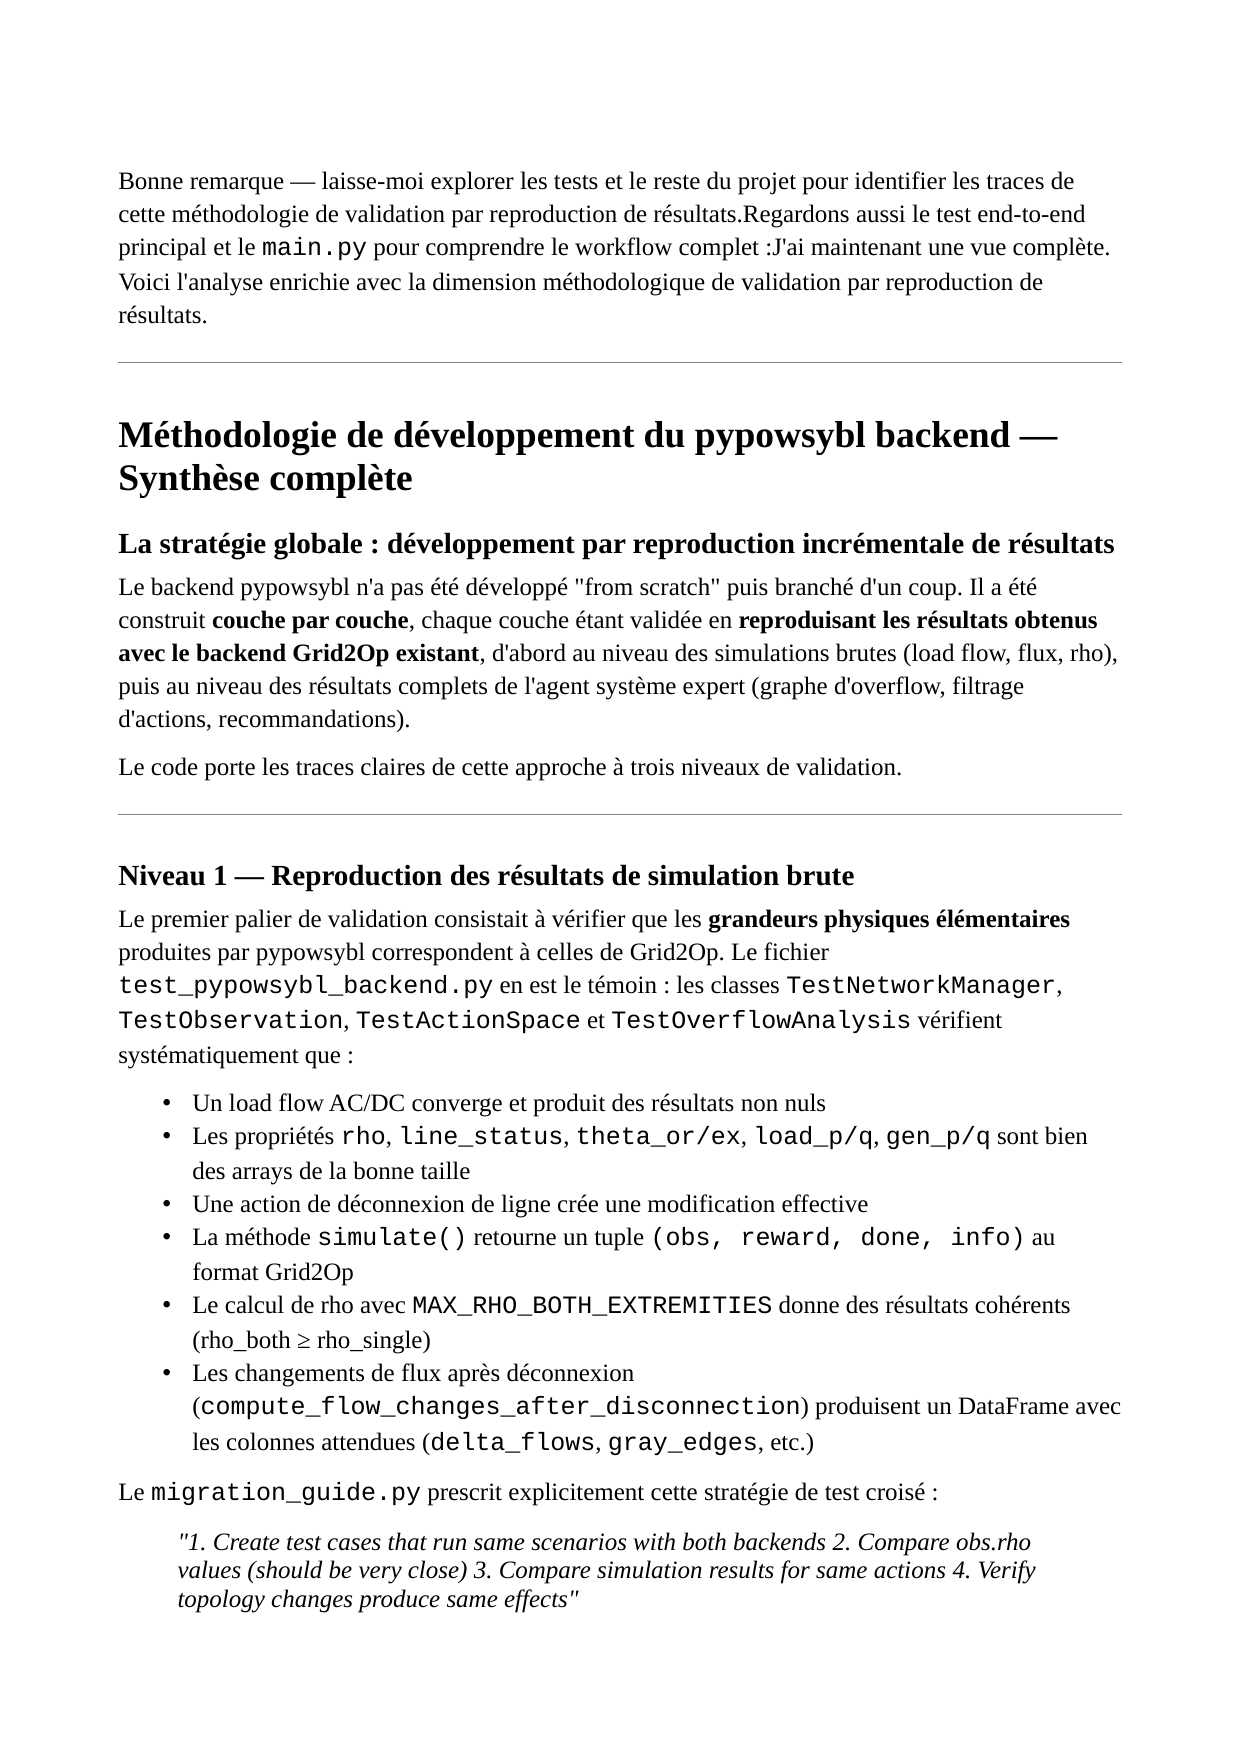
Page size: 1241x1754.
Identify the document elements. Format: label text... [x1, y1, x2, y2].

list Un load flow AC/DC converge et produit des résultats non nuls [162, 1088, 1122, 1117]
text Le premier palier de validation consistait à vérifier que les grandeurs physiques élémentaires produites par pypowsybl correspondent à celles de Grid2Op. Le fichier test_pypowsybl_backend.py en est le témoin : les classes TestNetworkManager, TestObservation, TestActionSpace et TestOverflowAnalysis vérifient systématiquement que : [118, 904, 1122, 1069]
text Bonne remarque — laisse-moi explorer les tests et le reste du projet pour identifier les traces de cette méthodologie de validation par reproduction de résultats.Regardons aussi le test end-to-end principal et le main.py pour comprendre le workflow complet :J'ai maintenant une vue complète. Voici l'analyse enrichie avec la dimension méthodologique de validation par reproduction de résultats. [118, 166, 1122, 329]
subtitle La stratégie globale : développement par reproduction incrémentale de résultats [118, 526, 1122, 559]
text Le migration_guide.py prescrit explicitement cette stratégie de test croisé : [118, 1477, 1122, 1507]
text "1. Create test cases that run same scenarios with both backends 2. Compare obs.rho values (should be very close) 3. Compare simulation results for same actions 4. Verify topology changes produce same effects" [177, 1527, 1063, 1613]
text Le backend pypowsybl n'a pas été développé "from scratch" puis branché d'un coup. Il a été construit couche par couche, chaque couche étant validée en reproduisant les résultats obtenus avec le backend Grid2Op existant, d'abord au niveau des simulations brutes (load flow, flux, rho), puis au niveau des résultats complets de l'agent système expert (graphe d'overflow, filtrage d'actions, recommandations). [118, 572, 1122, 733]
text Le code porte les traces claires de cette approche à trois niveaux de validation. [118, 752, 1122, 780]
list Le calcul de rho avec MAX_RHO_BOTH_EXTREMITIES donne des résultats cohérents (rho_both ≥ rho_single) [162, 1290, 1122, 1354]
subtitle Niveau 1 — Reproduction des résultats de simulation brute [118, 858, 1122, 892]
list Les changements de flux après déconnexion (compute_flow_changes_after_disconnection) produisent un DataFrame avec les colonnes attendues (delta_flows, gray_edges, etc.) [162, 1358, 1122, 1457]
list Les propriétés rho, line_status, theta_or/ex, load_p/q, gen_p/q sont bien des arrays de la bonne taille [162, 1121, 1122, 1185]
list La méthode simulate() retourne un tuple (obs, reward, done, info) au format Grid2Op [162, 1222, 1122, 1286]
subtitle Méthodologie de développement du pypowsybl backend — Synthèse complète [118, 413, 1122, 499]
list Une action de déconnexion de ligne crée une modification effective [162, 1189, 1122, 1218]
